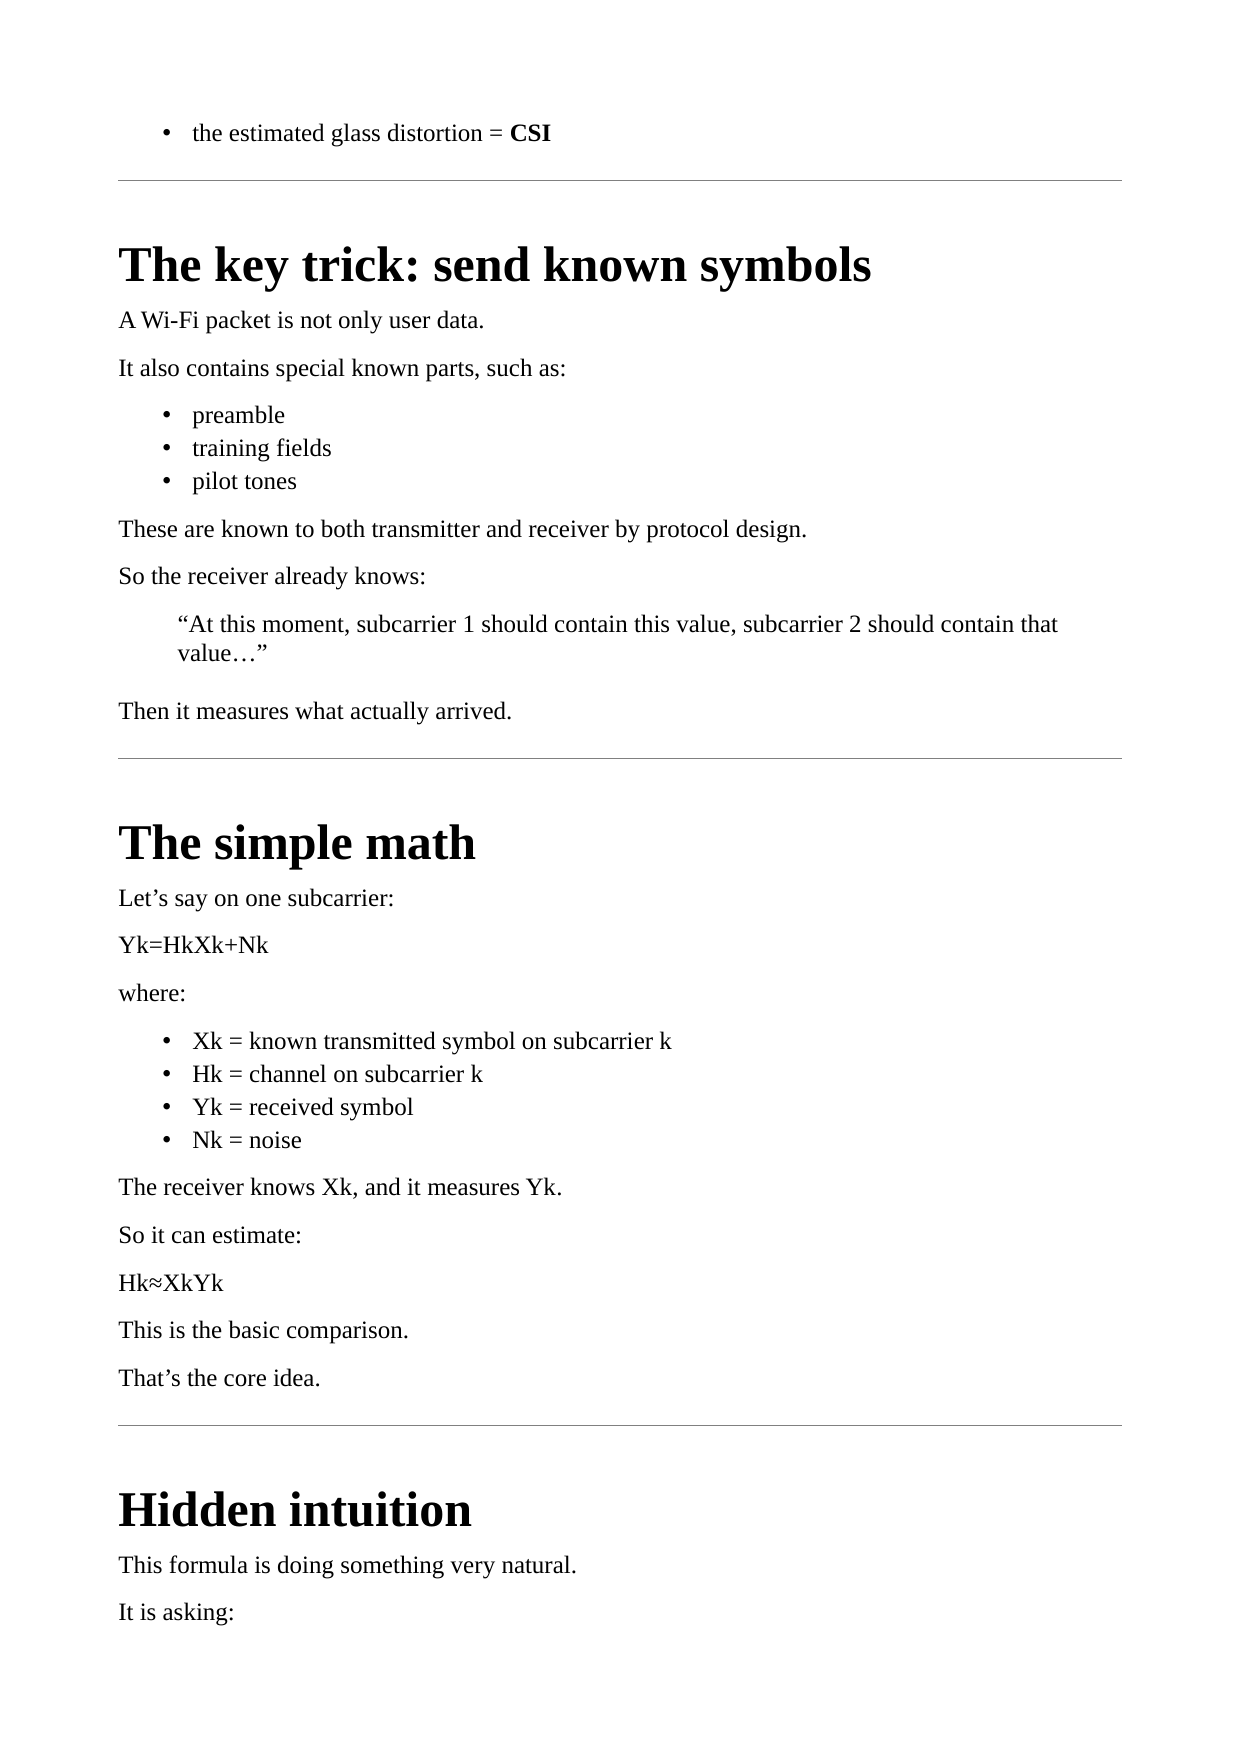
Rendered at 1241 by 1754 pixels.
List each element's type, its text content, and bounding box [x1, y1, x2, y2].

list Hk​ = channel on subcarrier k [162, 1059, 1122, 1087]
list Nk​ = noise [162, 1125, 1122, 1153]
text So the receiver already knows: [118, 561, 1122, 590]
text Let’s say on one subcarrier: [118, 883, 1122, 912]
text It also contains special known parts, such as: [118, 353, 1122, 381]
text “At this moment, subcarrier 1 should contain this value, subcarrier 2 should contain that value…” [177, 609, 1063, 667]
subtitle The simple math [118, 813, 1122, 870]
text Then it measures what actually arrived. [118, 696, 1122, 725]
text So it can estimate: [118, 1220, 1122, 1249]
text This is the basic comparison. [118, 1315, 1122, 1344]
list pilot tones [162, 466, 1122, 495]
text It is asking: [118, 1597, 1122, 1626]
text Hk​≈Xk​Yk​​ [118, 1268, 1122, 1296]
text That’s the core idea. [118, 1363, 1122, 1392]
text A Wi-Fi packet is not only user data. [118, 305, 1122, 334]
text This formula is doing something very natural. [118, 1550, 1122, 1578]
text The receiver knows Xk​, and it measures Yk​. [118, 1172, 1122, 1201]
text These are known to both transmitter and receiver by protocol design. [118, 514, 1122, 543]
subtitle Hidden intuition [118, 1480, 1122, 1537]
list Xk​ = known transmitted symbol on subcarrier k [162, 1026, 1122, 1054]
list the estimated glass distortion = CSI [162, 118, 1122, 147]
text where: [118, 978, 1122, 1007]
text Yk​=Hk​Xk​+Nk​ [118, 931, 1122, 959]
subtitle The key trick: send known symbols [118, 235, 1122, 292]
list training fields [162, 433, 1122, 462]
list Yk​ = received symbol [162, 1092, 1122, 1121]
list preamble [162, 400, 1122, 429]
